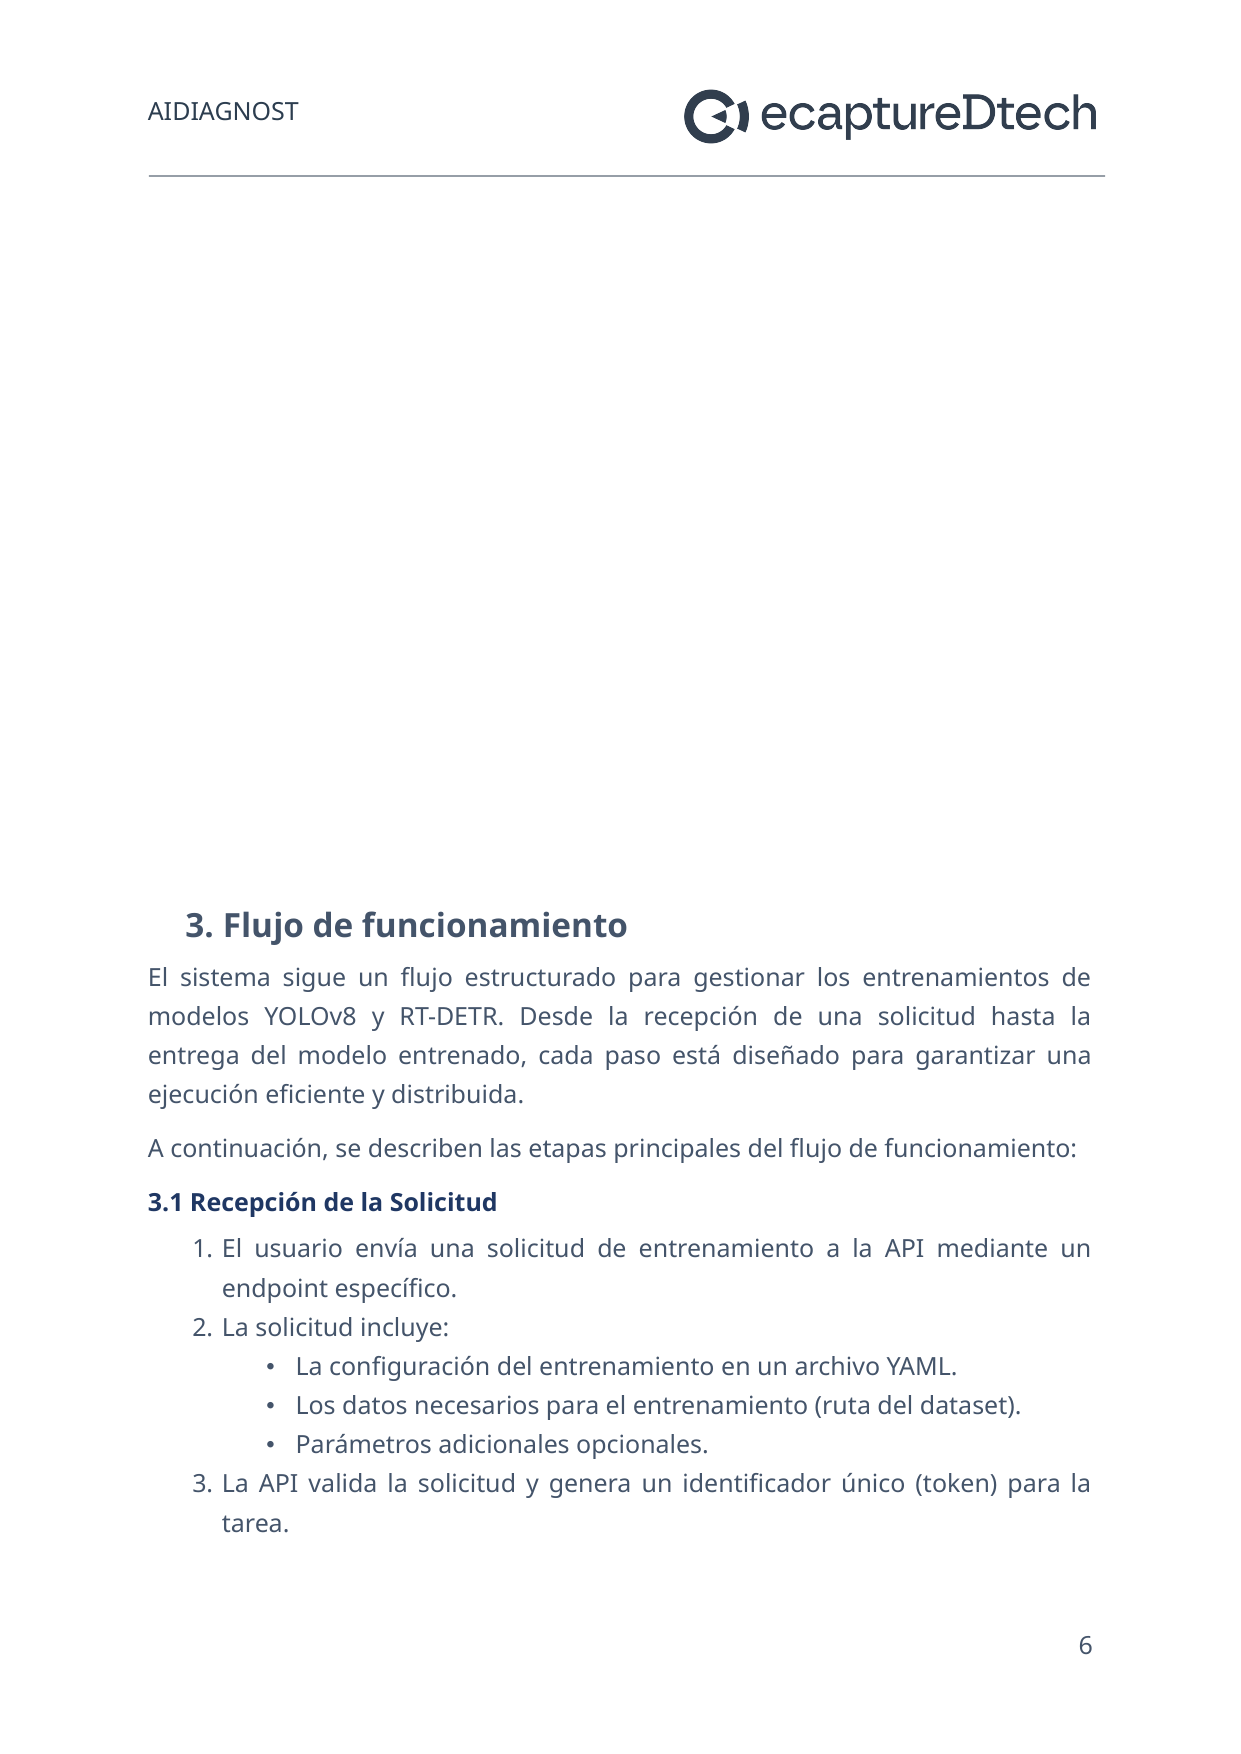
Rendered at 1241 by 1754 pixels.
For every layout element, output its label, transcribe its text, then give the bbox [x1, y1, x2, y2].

list La API valida la solicitud y genera un identificador único (token) para la tarea. [192, 1466, 1092, 1539]
picture [148, 62, 1122, 177]
list La configuración del entrenamiento en un archivo YAML. [266, 1348, 1092, 1383]
subtitle 3.1 Recepción de la Solicitud [148, 1184, 1092, 1218]
list El usuario envía una solicitud de entrenamiento a la API mediante un endpoint específico. [192, 1231, 1092, 1304]
list Parámetros adicionales opcionales. [266, 1427, 1092, 1461]
text El sistema sigue un flujo estructurado para gestionar los entrenamientos de modelos YOLOv8 y RT-DETR. Desde la recepción de una solicitud hasta la entrega del modelo entrenado, cada paso está diseñado para garantizar una ejecución eficiente y distribuida. [148, 959, 1092, 1111]
subtitle Flujo de funcionamiento [185, 902, 1092, 947]
text A continuación, se describen las etapas principales del flujo de funcionamiento: [148, 1131, 1092, 1165]
list La solicitud incluye: [192, 1309, 1092, 1343]
list Los datos necesarios para el entrenamiento (ruta del dataset). [266, 1388, 1092, 1422]
